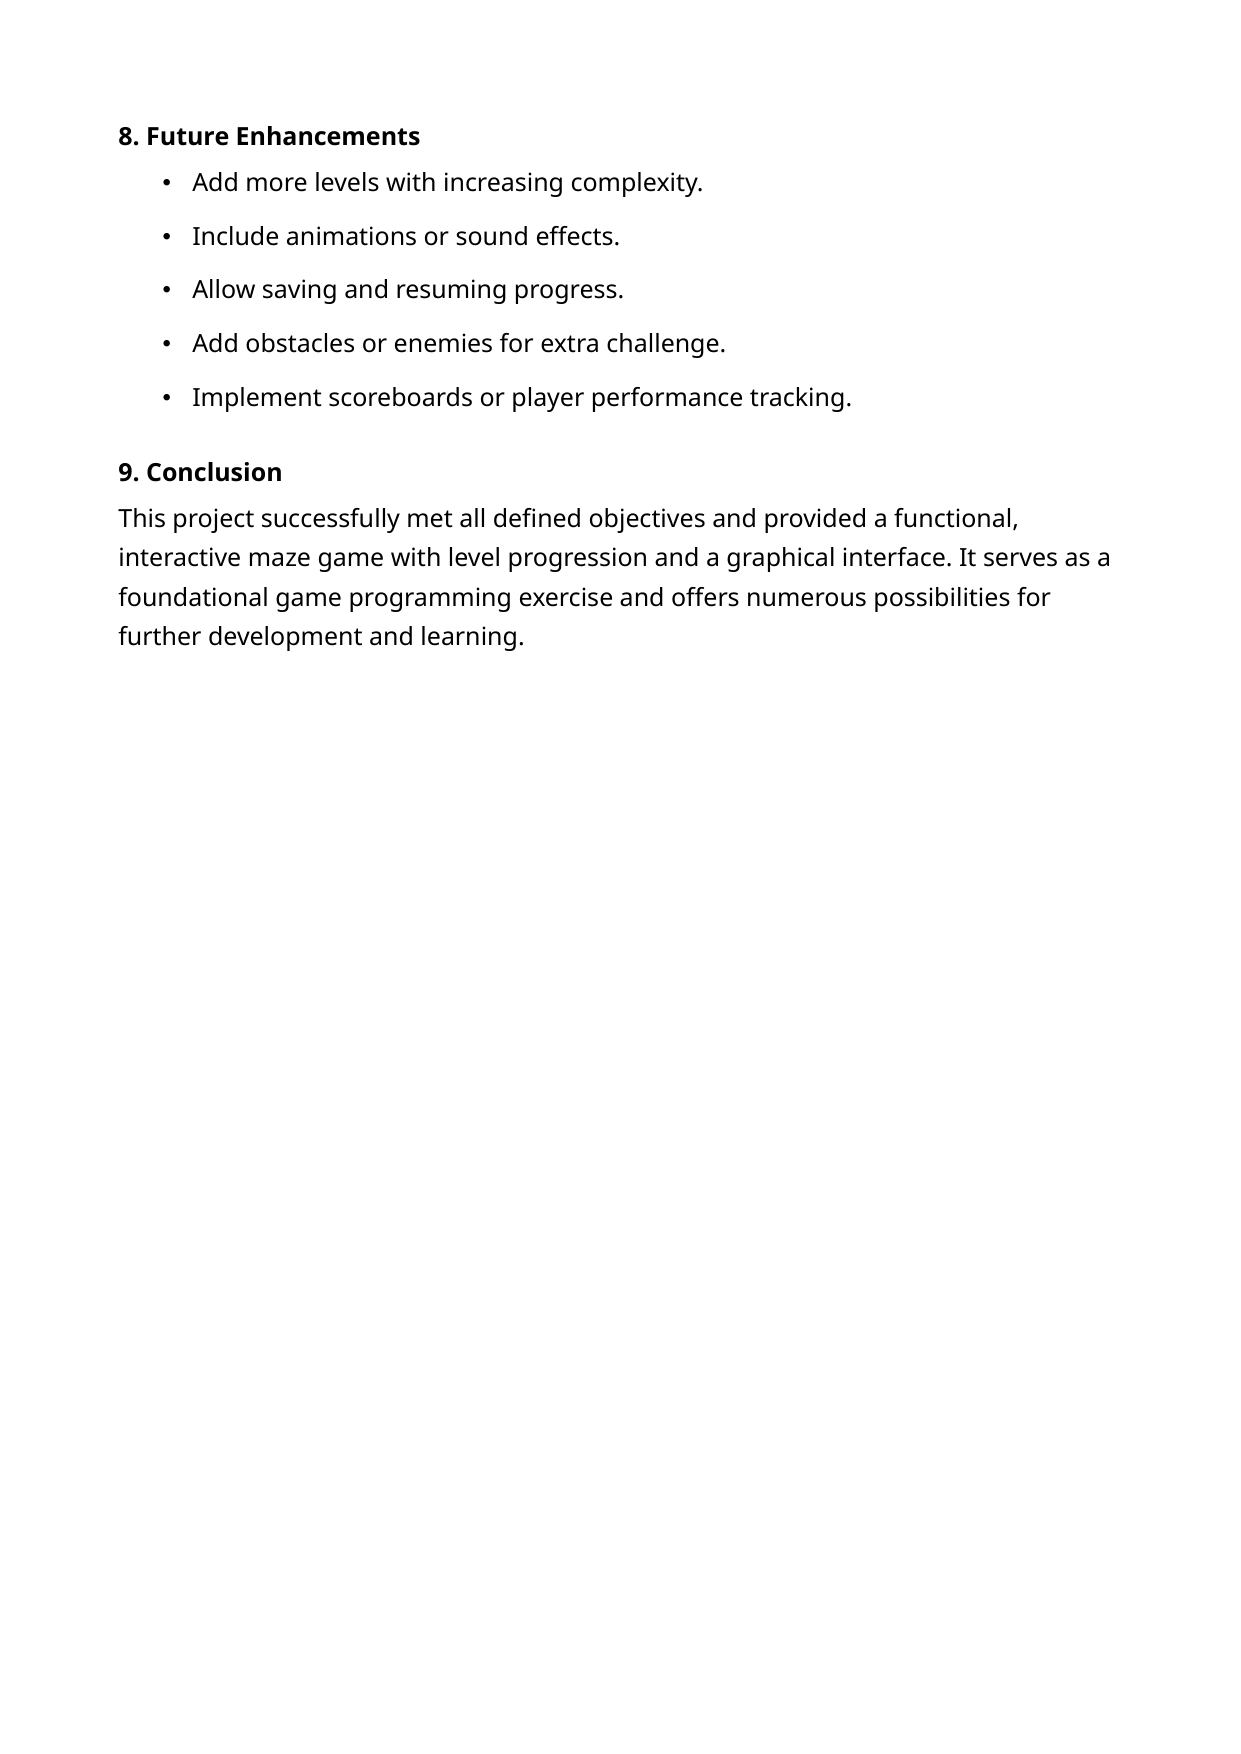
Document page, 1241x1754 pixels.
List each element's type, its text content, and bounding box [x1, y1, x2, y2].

list Add more levels with increasing complexity. [162, 165, 1122, 199]
list Allow saving and resuming progress. [162, 272, 1122, 306]
subtitle 8. Future Enhancements [118, 118, 1122, 152]
subtitle 9. Conclusion [118, 454, 1122, 488]
list Include animations or sound effects. [162, 218, 1122, 252]
list Implement scoreboards or player performance tracking. [162, 380, 1122, 414]
list Add obstacles or enemies for extra challenge. [162, 326, 1122, 360]
text This project successfully met all defined objectives and provided a functional, interactive maze game with level progression and a graphical interface. It serves as a foundational game programming exercise and offers numerous possibilities for further development and learning. [118, 501, 1122, 652]
